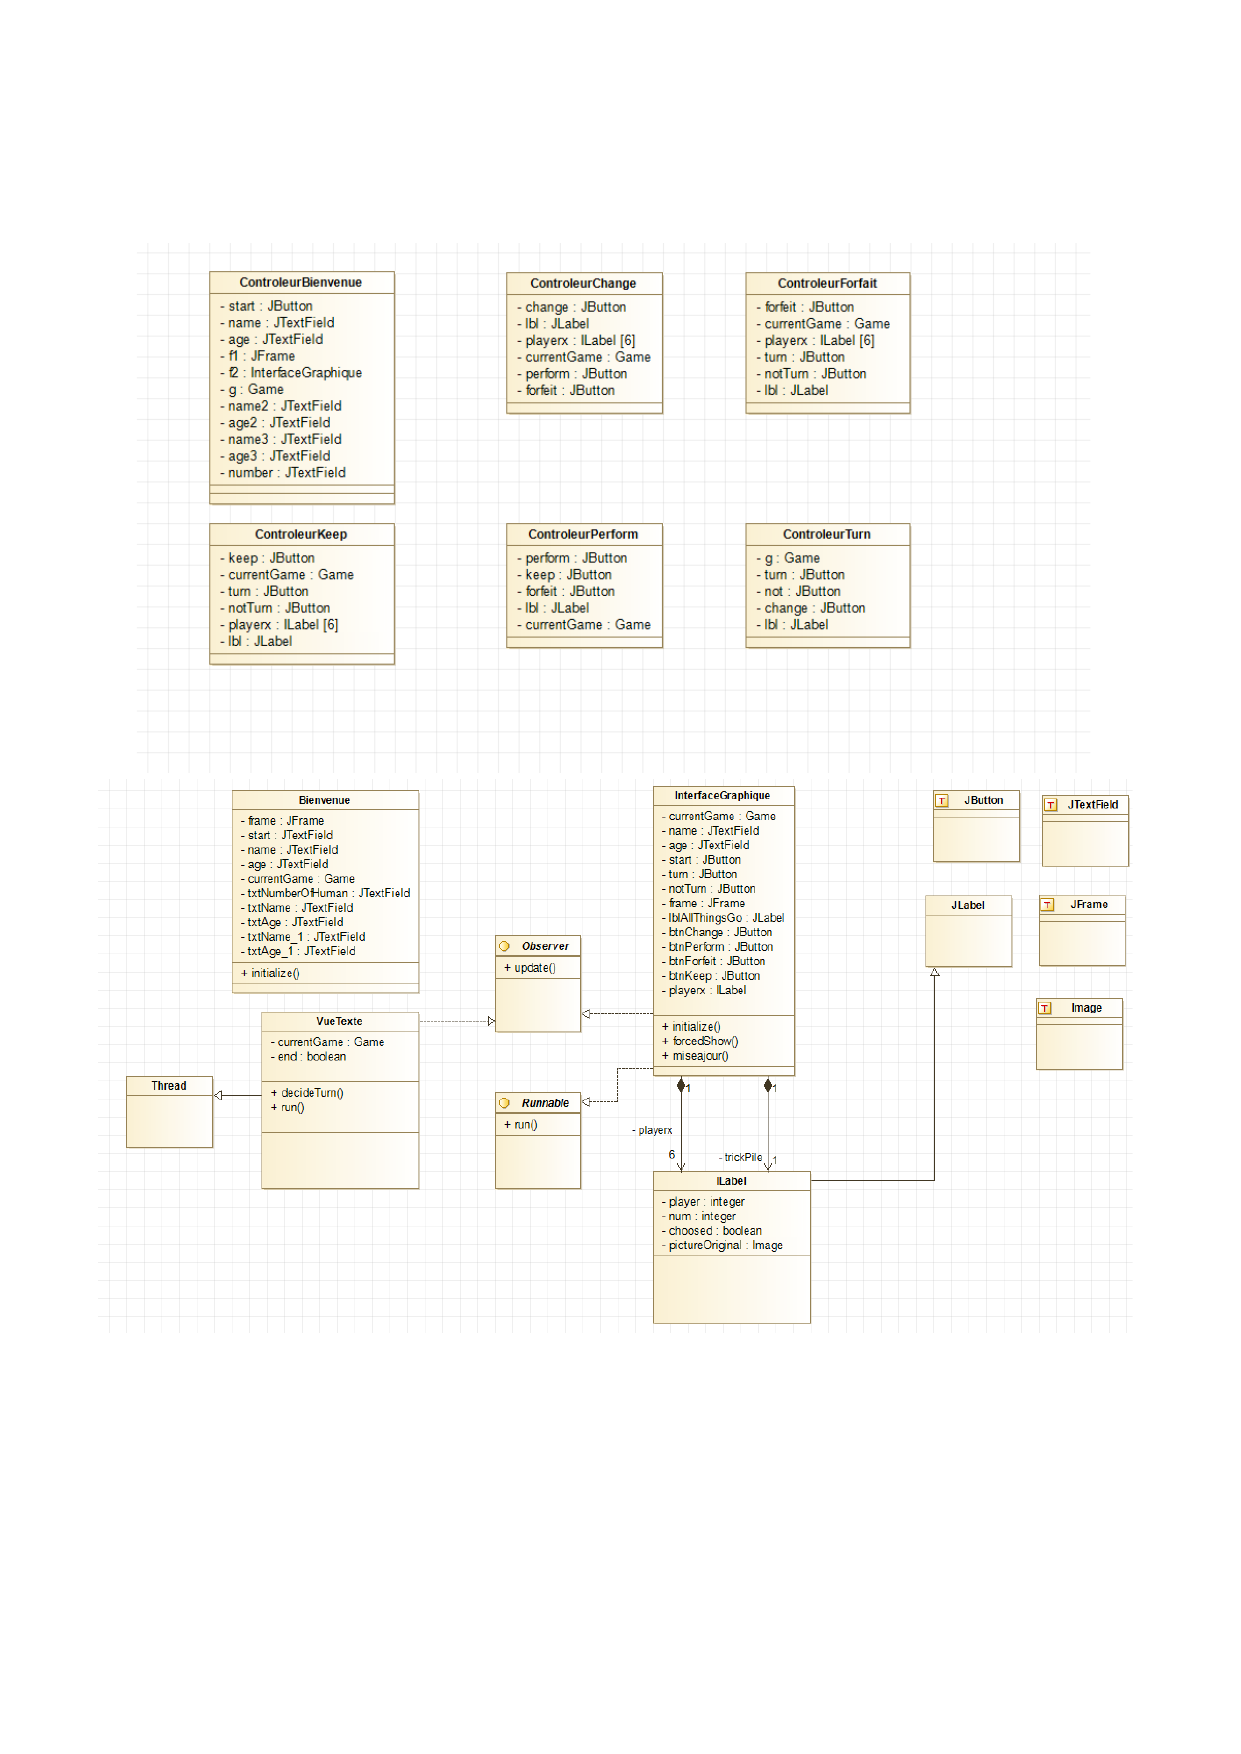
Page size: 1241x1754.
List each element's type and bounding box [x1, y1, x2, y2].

picture [136, 243, 1091, 773]
picture [97, 779, 1133, 1333]
